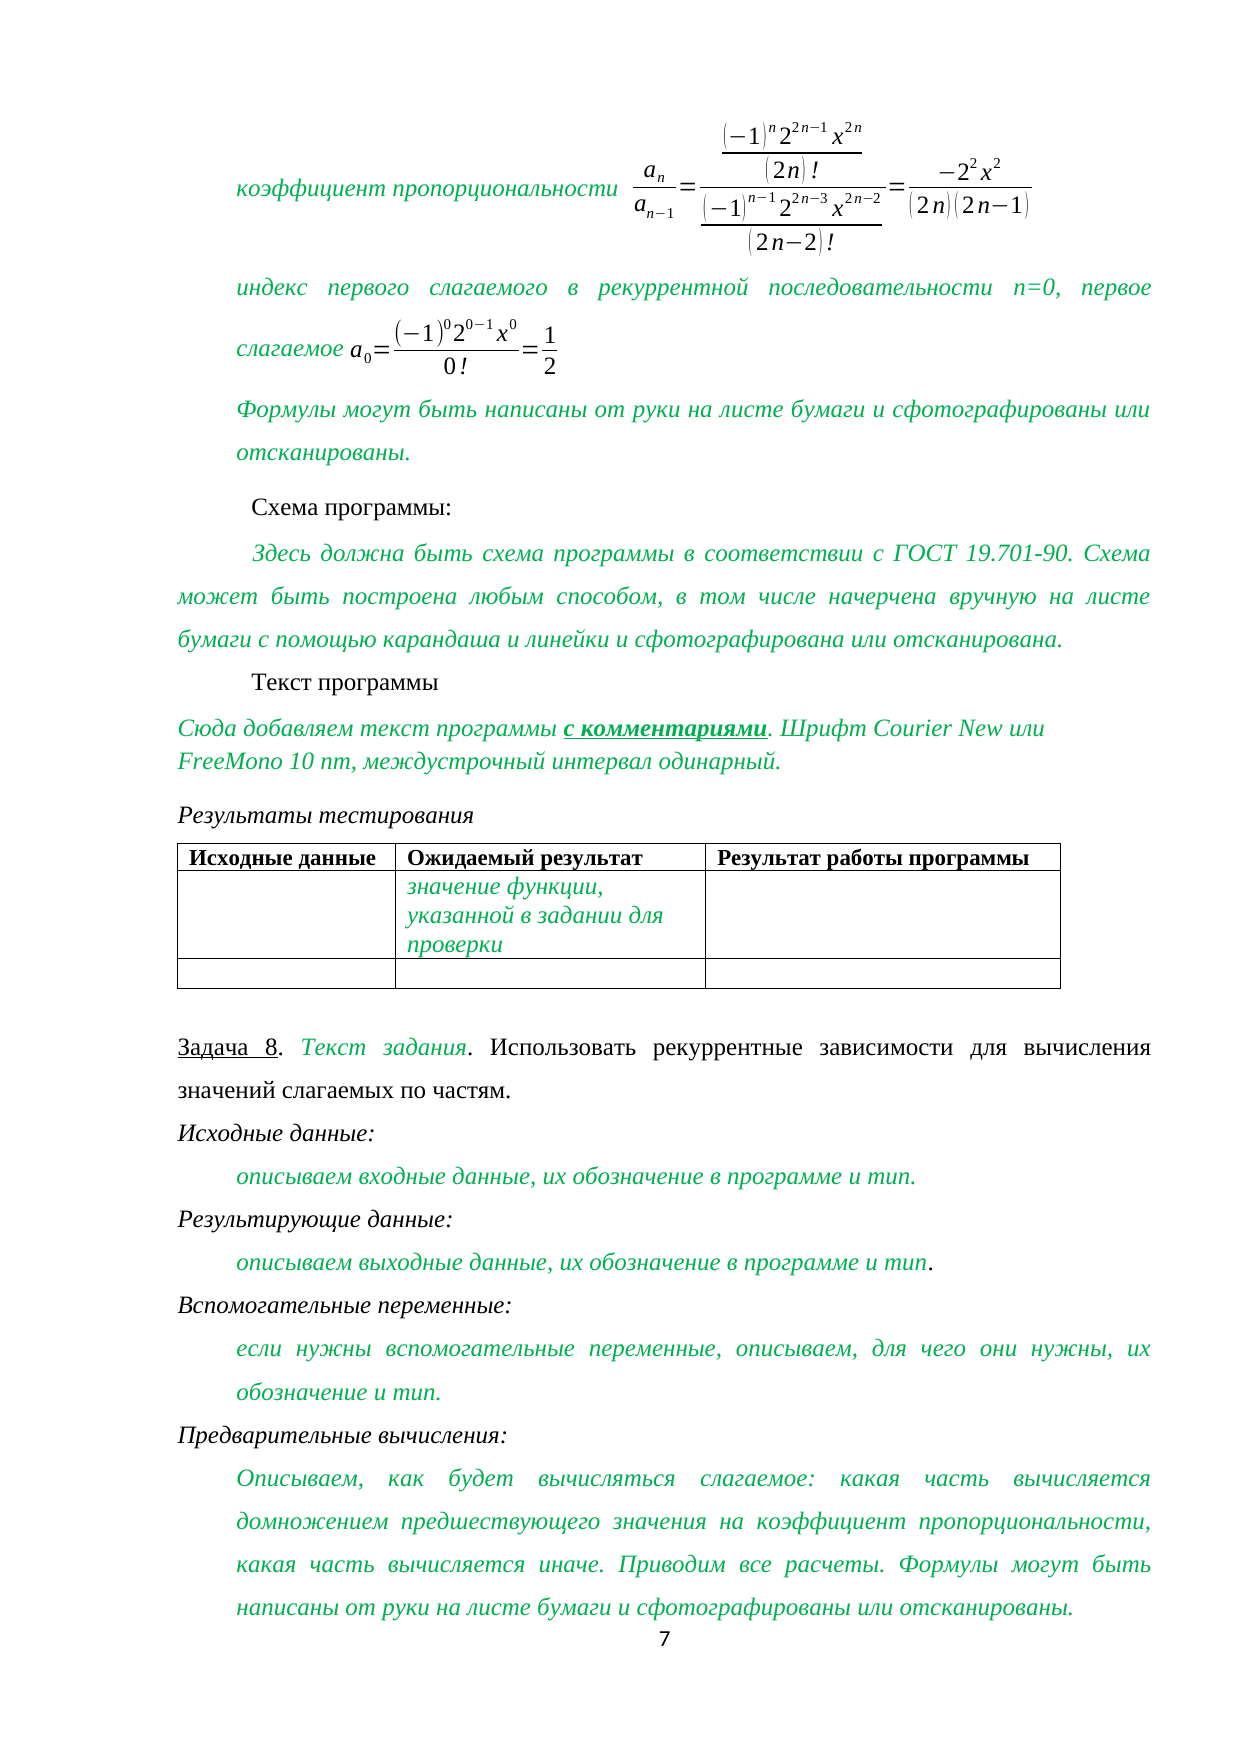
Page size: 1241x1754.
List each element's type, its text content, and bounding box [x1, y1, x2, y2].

table_header Ожидаемый результат [396, 844, 705, 870]
table_cell [178, 871, 395, 958]
table_cell [706, 871, 1060, 958]
text Сюда добавляем текст программы с комментариями. Шрифт Courier New или FreeMono 10 пт, междустрочный интервал одинарный. [177, 713, 1152, 775]
text Исходные данные: [177, 1118, 1163, 1147]
text Вспомогательные переменные: [177, 1290, 1152, 1319]
text Формулы могут быть написаны от руки на листе бумаги и сфотографированы или отсканированы. [236, 394, 1152, 466]
table_cell [396, 959, 705, 987]
text Предварительные вычисления: [177, 1420, 1152, 1448]
table_cell [706, 959, 1060, 987]
text если нужны вспомогательные переменные, описываем, для чего они нужны, их обозначение и тип. [236, 1333, 1152, 1405]
list описываем выходные данные, их обозначение в программе и тип. [236, 1247, 1152, 1276]
list описываем входные данные, их обозначение в программе и тип. [236, 1161, 1152, 1190]
table_cell [178, 959, 395, 987]
text Описываем, как будет вычисляться слагаемое: какая часть вычисляется домножением предшествующего значения на коэффициент пропорциональности, какая часть вычисляется иначе. Приводим все расчеты. Формулы могут быть написаны от руки на листе бумаги и сфотографированы или отсканированы. [236, 1463, 1152, 1621]
table_header Исходные данные [178, 844, 395, 870]
text индекс первого слагаемого в рекуррентной последовательности n=0, первое слагаемое [236, 272, 1152, 379]
list Задача 8. Текст задания. Использовать рекуррентные зависимости для вычисления значений слагаемых по частям. [177, 1032, 1152, 1103]
text коэффициент пропорциональности [236, 118, 1152, 258]
text Здесь должна быть схема программы в соответствии с ГОСТ 19.701-90. Схема может быть построена любым способом, в том числе начерчена вручную на листе бумаги с помощью карандаша и линейки и сфотографирована или отсканирована. [177, 538, 1152, 653]
text Результаты тестирования [177, 800, 1152, 828]
table_cell значение функции, указанной в задании для проверки [396, 871, 705, 958]
text Схема программы: [177, 492, 1152, 521]
table_header Результат работы программы [706, 844, 1060, 870]
text Текст программы [177, 667, 1152, 696]
text Результирующие данные: [177, 1204, 1163, 1233]
